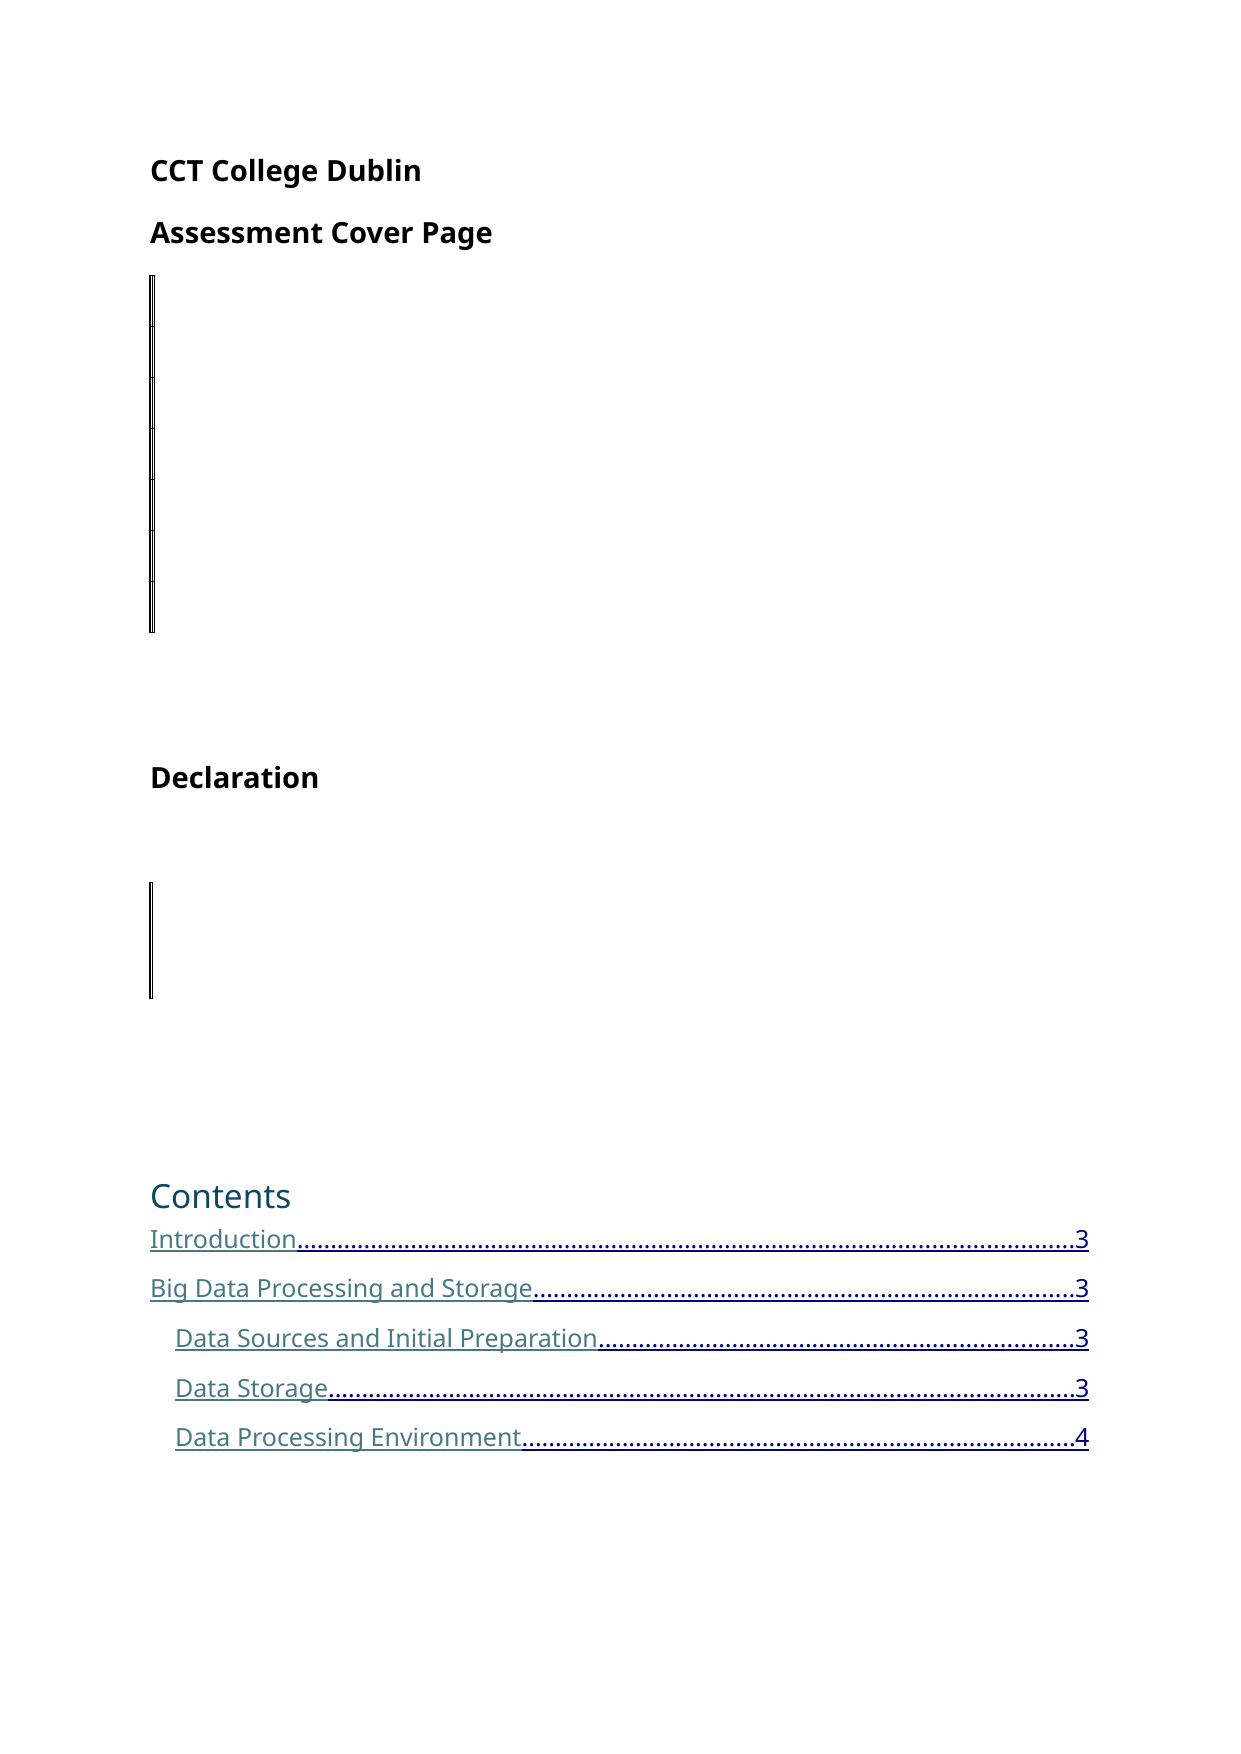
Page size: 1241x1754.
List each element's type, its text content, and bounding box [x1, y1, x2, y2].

text Introduction 3 [150, 1221, 1090, 1256]
text Data Sources and Initial Preparation 3 [175, 1321, 1090, 1355]
text Declaration [150, 757, 1090, 797]
text Data Storage 3 [175, 1370, 1090, 1404]
subtitle Contents [150, 1173, 1090, 1218]
text Data Processing Environment 4 [175, 1420, 1090, 1454]
text CCT College Dublin [150, 150, 1090, 190]
text Assessment Cover Page [150, 212, 1090, 252]
text Big Data Processing and Storage 3 [150, 1271, 1090, 1305]
